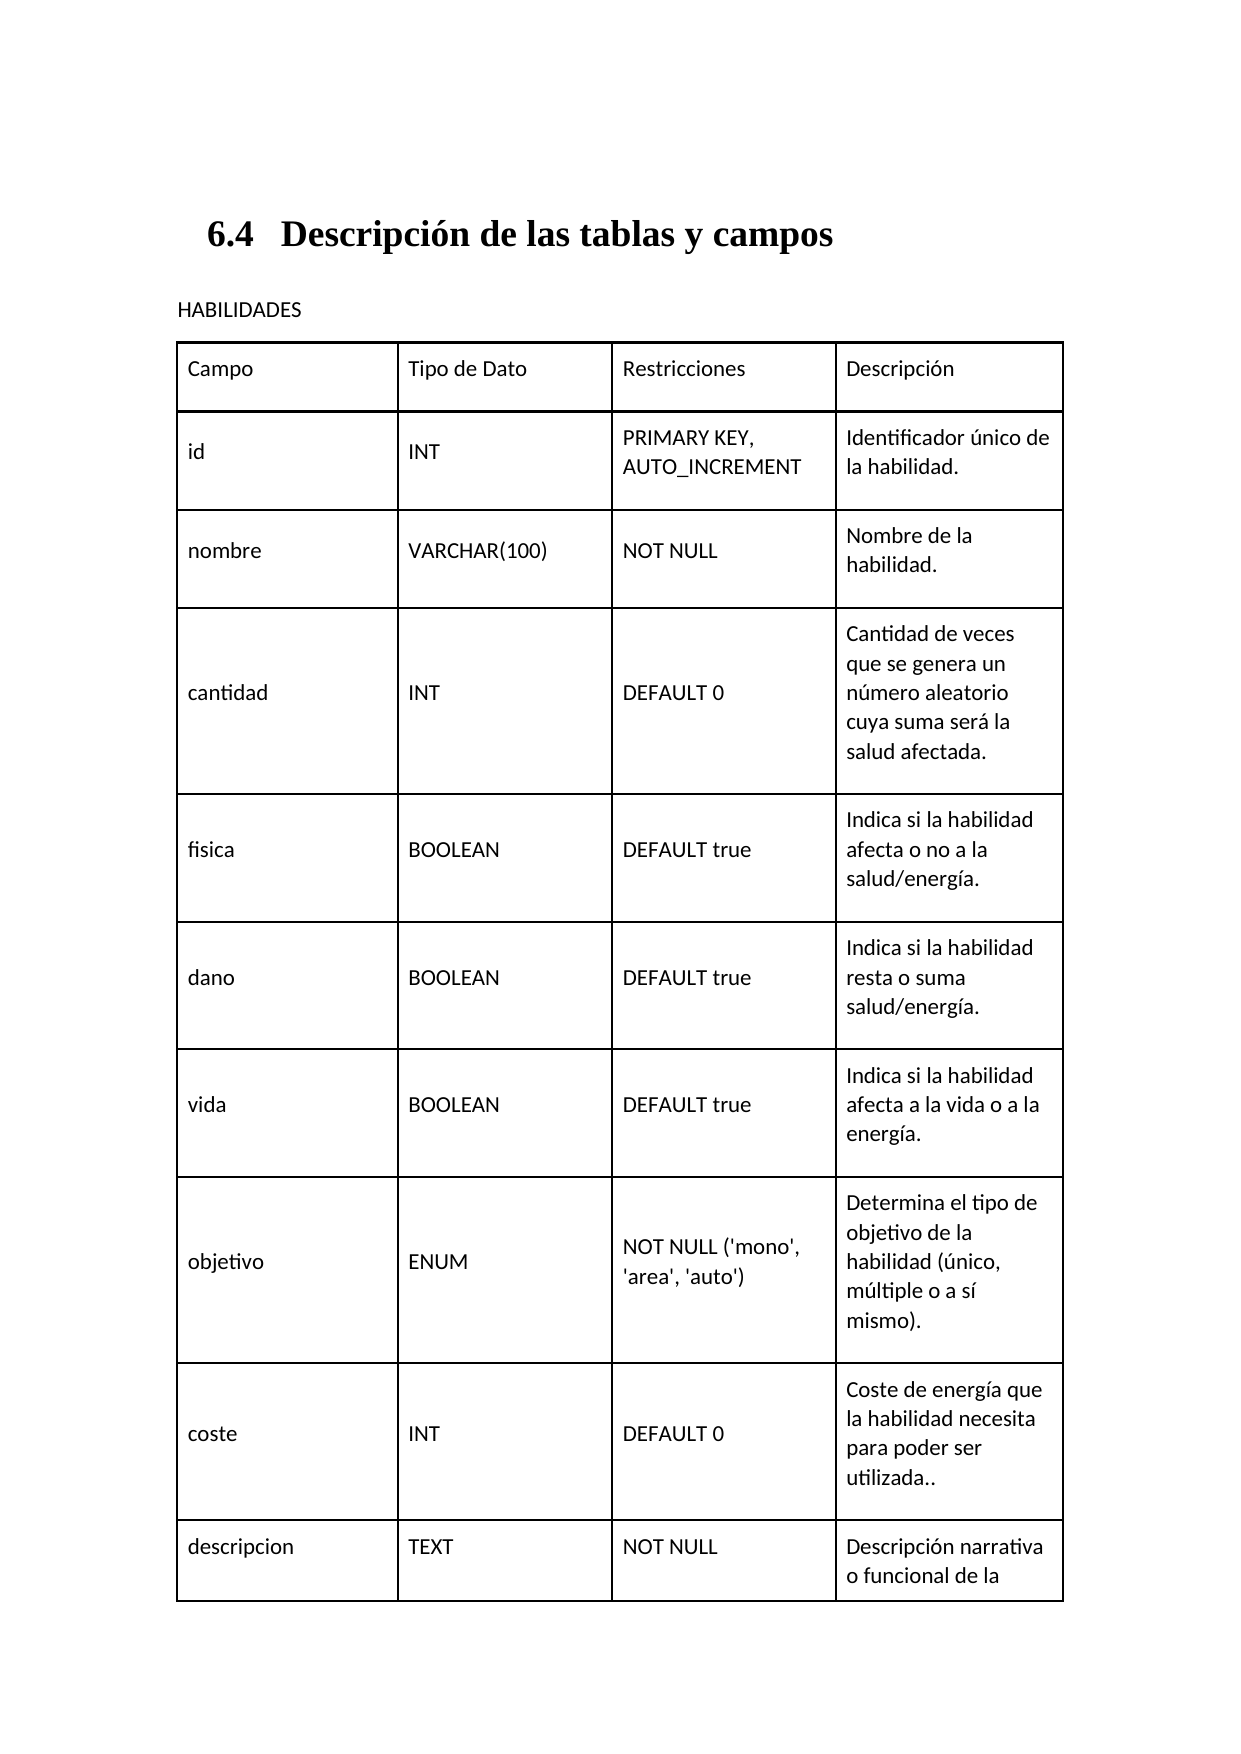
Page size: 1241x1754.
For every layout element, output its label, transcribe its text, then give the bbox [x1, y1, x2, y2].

table_cell Coste de energía que la habilidad necesita para poder ser utilizada.. [837, 1364, 1062, 1519]
table_cell DEFAULT true [613, 923, 835, 1048]
table_cell Cantidad de veces que se genera un número aleatorio cuya suma será la salud afectada. [837, 609, 1062, 793]
table_cell Determina el tipo de objetivo de la habilidad (único, múltiple o a sí mismo). [837, 1178, 1062, 1362]
table_cell INT [399, 1364, 611, 1519]
table_cell NOT NULL [613, 511, 835, 607]
table_cell BOOLEAN [399, 923, 611, 1048]
table_cell BOOLEAN [399, 795, 611, 921]
table_cell cantidad [178, 609, 397, 793]
table_cell descripcion [178, 1521, 397, 1599]
text HABILIDADES [177, 295, 1063, 323]
table_cell vida [178, 1050, 397, 1176]
table_cell Indica si la habilidad afecta o no a la salud/energía. [837, 795, 1062, 921]
table_cell nombre [178, 511, 397, 607]
table_cell NOT NULL ('mono', 'area', 'auto') [613, 1178, 835, 1362]
table_cell coste [178, 1364, 397, 1519]
table_cell objetivo [178, 1178, 397, 1362]
table_cell Indica si la habilidad afecta a la vida o a la energía. [837, 1050, 1062, 1176]
table_cell Descripción narrativa o funcional de la [837, 1521, 1062, 1599]
table_cell PRIMARY KEY, AUTO_INCREMENT [613, 413, 835, 508]
table_cell DEFAULT true [613, 1050, 835, 1176]
table_cell DEFAULT 0 [613, 609, 835, 793]
table_cell DEFAULT 0 [613, 1364, 835, 1519]
table_cell Nombre de la habilidad. [837, 511, 1062, 607]
table_cell fisica [178, 795, 397, 921]
table_cell INT [399, 609, 611, 793]
table_cell NOT NULL [613, 1521, 835, 1599]
table_header Descripción [837, 344, 1062, 410]
table_header Tipo de Dato [399, 344, 611, 410]
table_cell Identificador único de la habilidad. [837, 413, 1062, 508]
table_cell VARCHAR(100) [399, 511, 611, 607]
subtitle Descripción de las tablas y campos [207, 211, 1063, 254]
table_cell Indica si la habilidad resta o suma salud/energía. [837, 923, 1062, 1048]
table_cell ENUM [399, 1178, 611, 1362]
table_cell TEXT [399, 1521, 611, 1599]
table_header Restricciones [613, 344, 835, 410]
table_cell id [178, 413, 397, 508]
table_cell DEFAULT true [613, 795, 835, 921]
table_cell INT [399, 413, 611, 508]
table_cell BOOLEAN [399, 1050, 611, 1176]
table_header Campo [178, 344, 397, 410]
table_cell dano [178, 923, 397, 1048]
